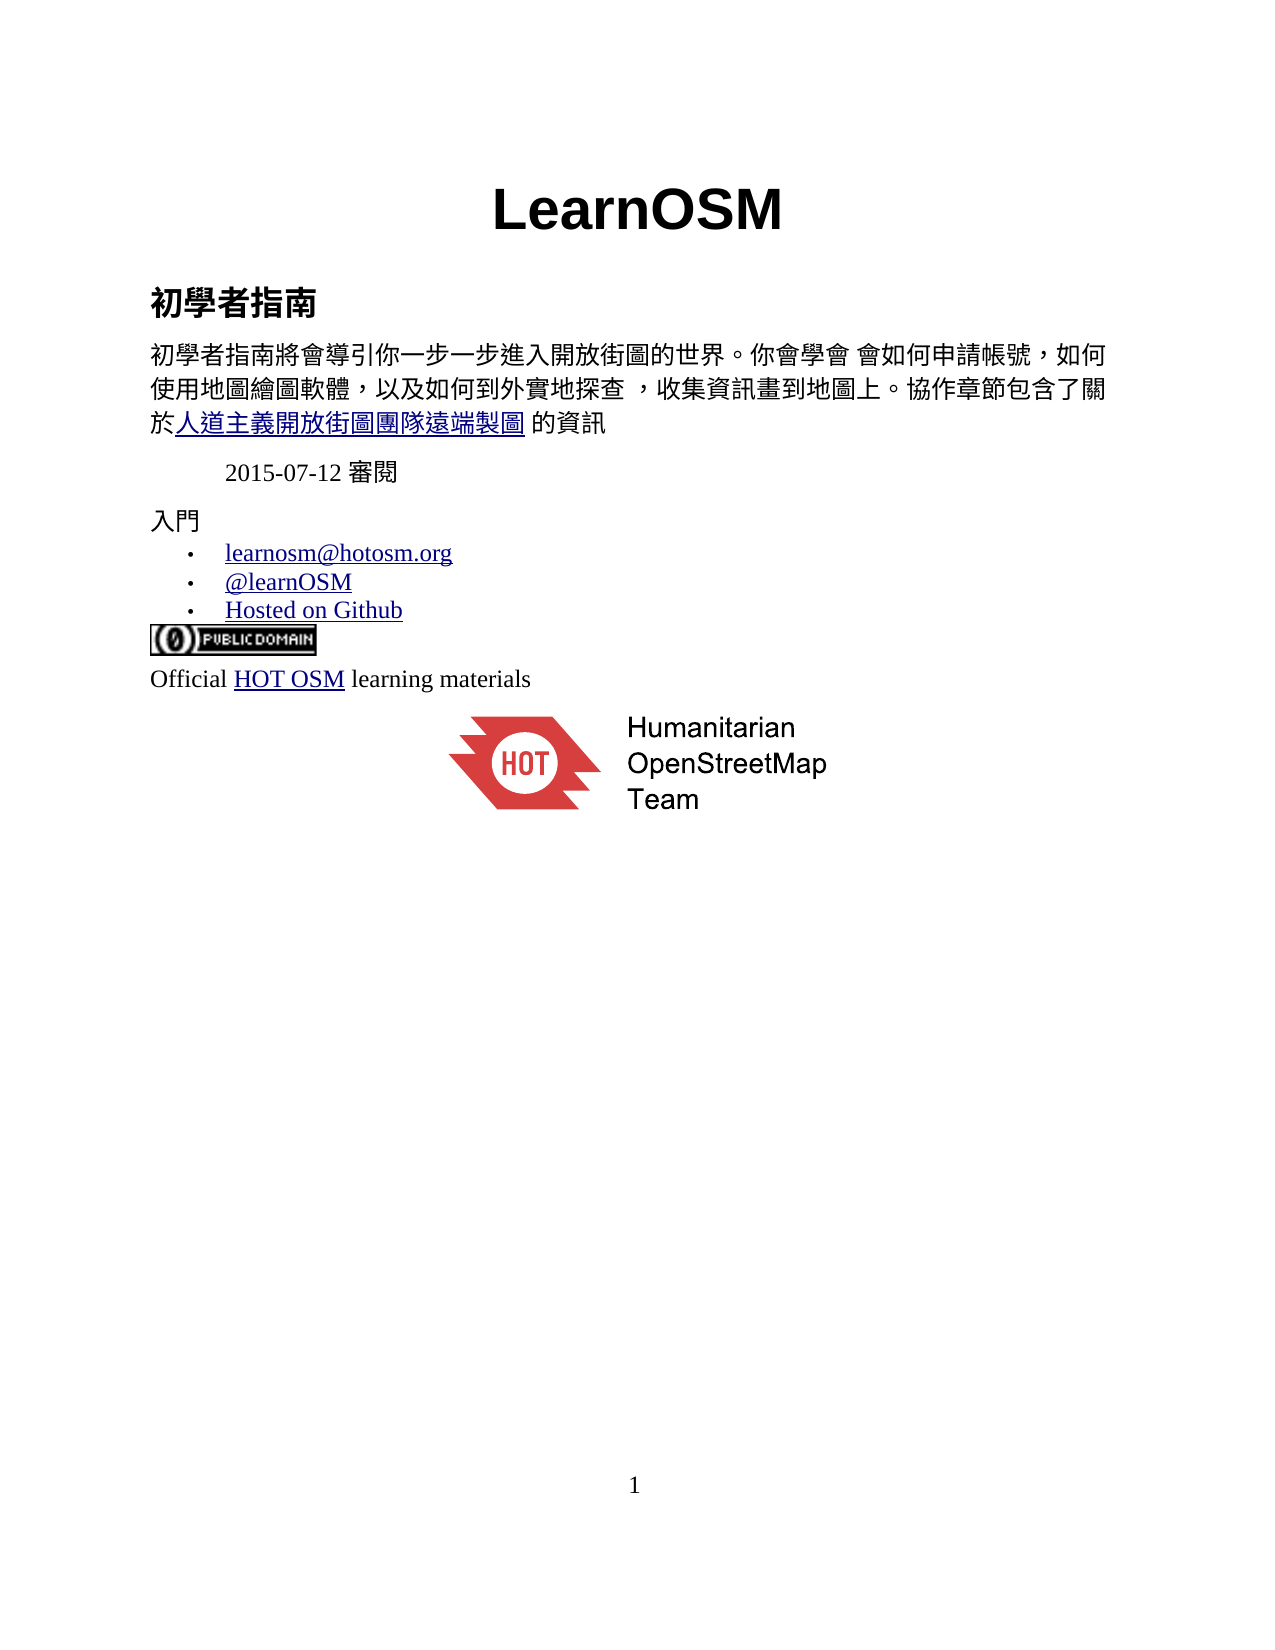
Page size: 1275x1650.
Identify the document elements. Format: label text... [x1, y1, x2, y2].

list Hosted on Github [187, 596, 1125, 624]
text 入門 [150, 504, 1125, 538]
text 2015-07-12 審閱 [225, 455, 1125, 489]
list @learnOSM [187, 567, 1125, 596]
list learnosm@hotosm.org [187, 538, 1125, 567]
title LearnOSM [150, 175, 1125, 242]
picture [150, 624, 317, 656]
subtitle 初學者指南 [150, 279, 1125, 325]
text Official HOT OSM learning materials [150, 664, 1125, 693]
text 初學者指南將會導引你一步一步進入開放街圖的世界。你會學會 會如何申請帳號，如何使用地圖繪圖軟體，以及如何到外實地探查 ，收集資訊畫到地圖上。協作章節包含了關於人道主義開放街圖團隊遠端製圖 的資訊 [150, 338, 1125, 440]
